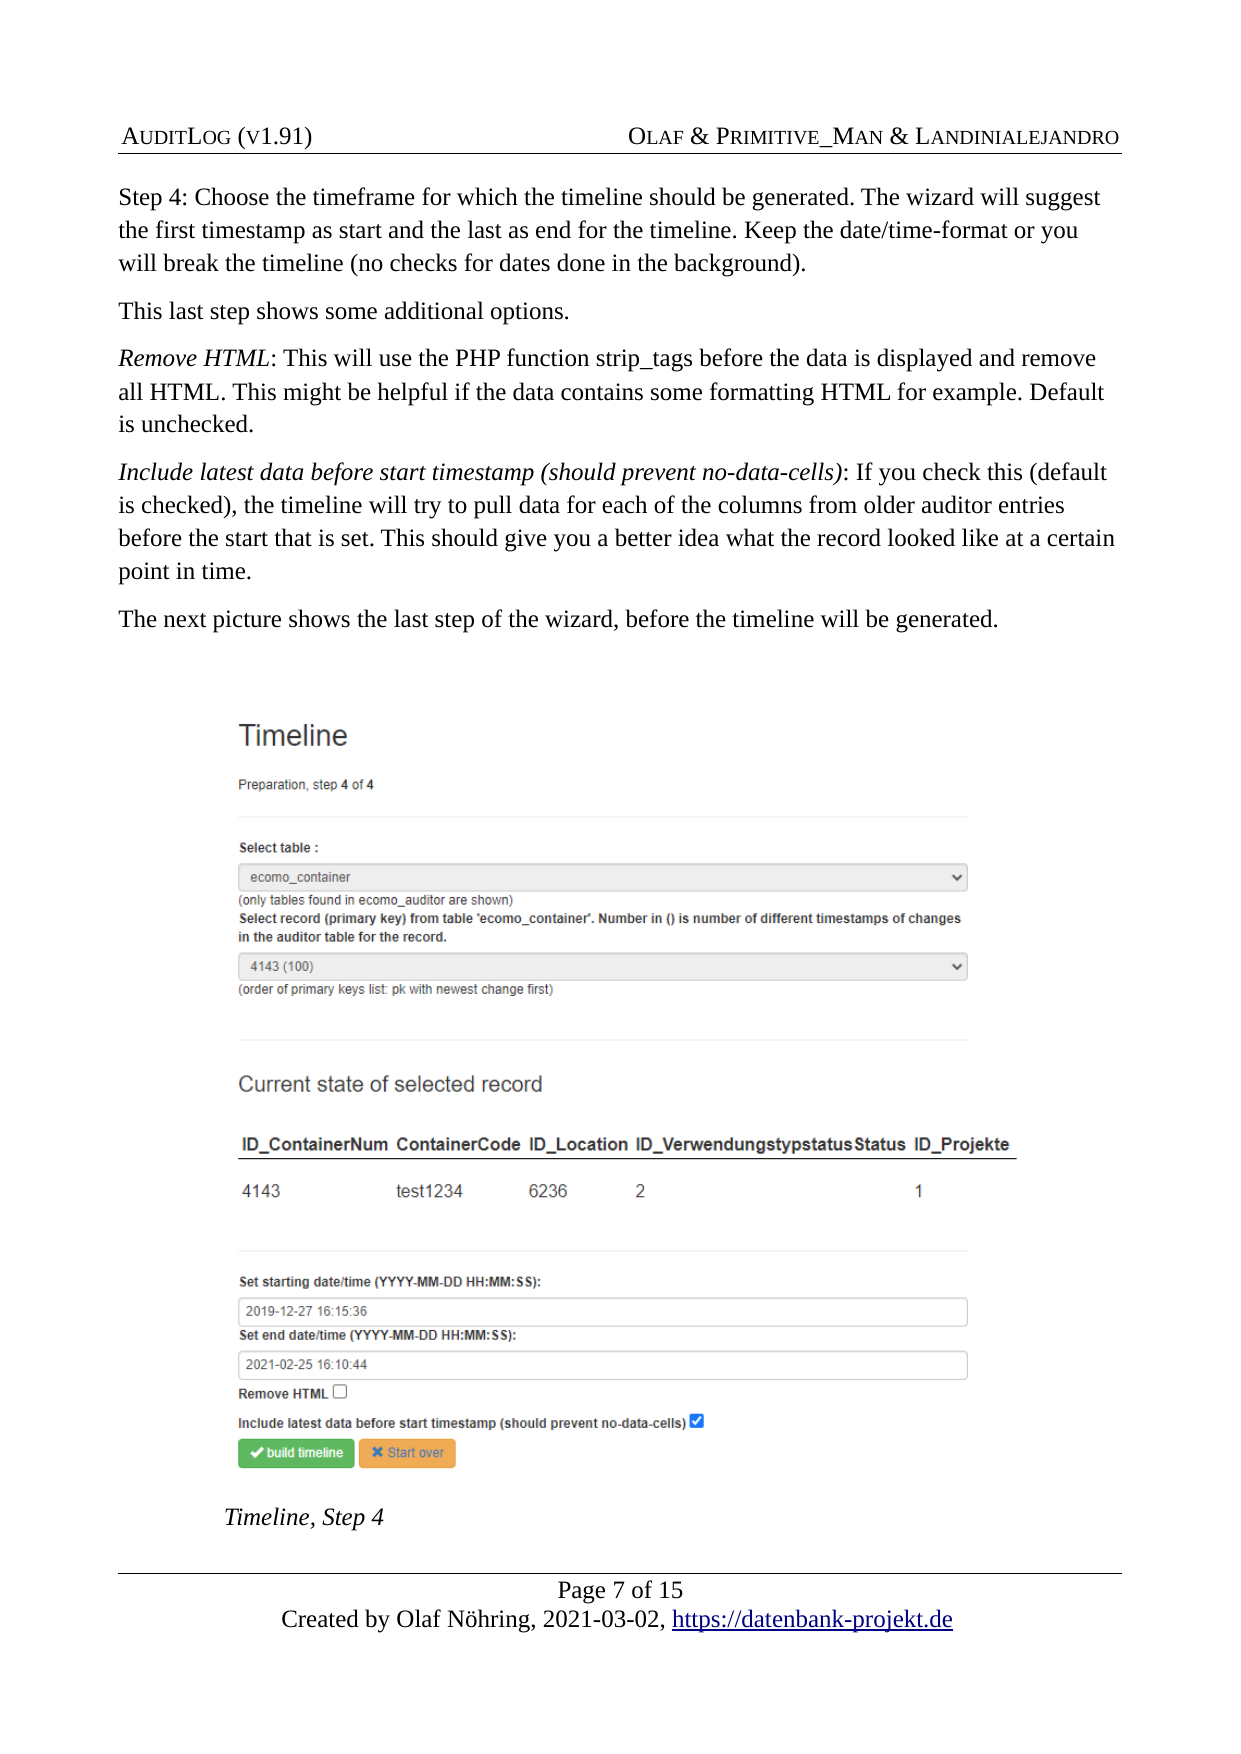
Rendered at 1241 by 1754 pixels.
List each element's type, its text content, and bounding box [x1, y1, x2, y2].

text Include latest data before start timestamp (should prevent no-data-cells): If you check this (default is checked), the timeline will try to pull data for each of the columns from older auditor entries before the start that is set. This should give you a better idea what the record looked like at a certain point in time. [118, 457, 1122, 585]
text Step 4: Choose the timeframe for which the timeline should be generated. The wizard will suggest the first timestamp as start and the last as end for the timeline. Keep the date/time-format or you will break the timeline (no checks for dates done in the background). [118, 182, 1122, 277]
text Timeline, Step 4 [223, 1503, 1017, 1531]
text Remove HTML: This will use the PHP function strip_tags before the data is displayed and remove all HTML. This might be helpful if the data contains some formatting HTML for example. Default is unchecked. [118, 343, 1122, 438]
text The next picture shows the last step of the wizard, before the timeline will be generated. [118, 604, 1122, 633]
picture [223, 711, 1017, 1503]
text This last step shows some additional options. [118, 296, 1122, 325]
